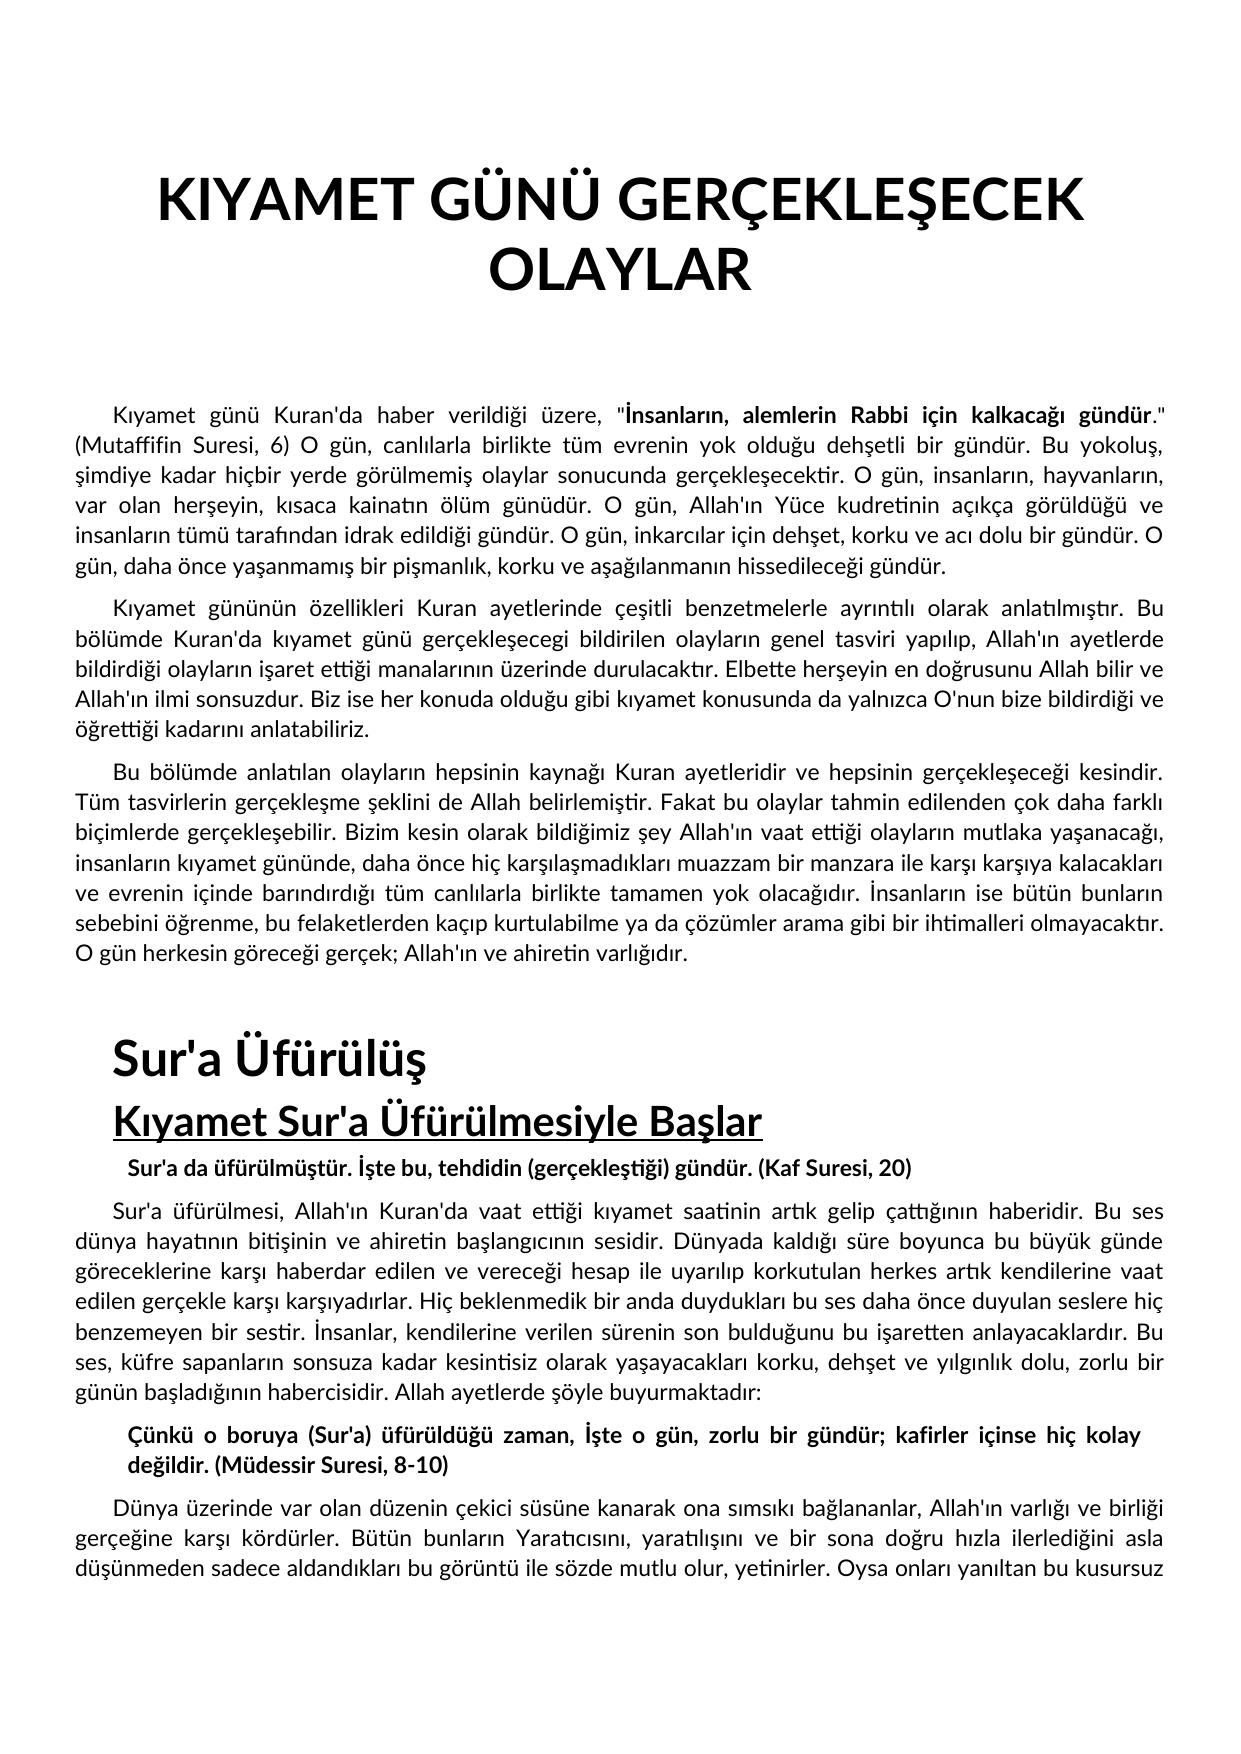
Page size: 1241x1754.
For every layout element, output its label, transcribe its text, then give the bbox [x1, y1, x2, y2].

text Sur'a üfürülmesi, Allah'ın Kuran'da vaat ettiği kıyamet saatinin artık gelip çattığının haberidir. Bu ses dünya hayatının bitişinin ve ahiretin başlangıcının sesidir. Dünyada kaldığı süre boyunca bu büyük günde göreceklerine karşı haberdar edilen ve vereceği hesap ile uyarılıp korkutulan herkes artık kendilerine vaat edilen gerçekle karşı karşıyadırlar. Hiç beklenmedik bir anda duydukları bu ses daha önce duyulan seslere hiç benzemeyen bir sestir. İnsanlar, kendilerine verilen sürenin son bulduğunu bu işaretten anlayacaklardır. Bu ses, küfre sapanların sonsuza kadar kesintisiz olarak yaşayacakları korku, dehşet ve yılgınlık dolu, zorlu bir günün başladığının habercisidir. Allah ayetlerde şöyle buyurmaktadır: [75, 1196, 1165, 1405]
subtitle Kıyamet Sur'a Üfürülmesiyle Başlar [112, 1095, 1165, 1145]
text Kıyamet gününün özellikleri Kuran ayetlerinde çeşitli benzetmelerle ayrıntılı olarak anlatılmıştır. Bu bölümde Kuran'da kıyamet günü gerçekleşecegi bildirilen olayların genel tasviri yapılıp, Allah'ın ayetlerde bildirdiği olayların işaret ettiği manalarının üzerinde durulacaktır. Elbette herşeyin en doğrusunu Allah bilir ve Allah'ın ilmi sonsuzdur. Biz ise her konuda olduğu gibi kıyamet konusunda da yalnızca O'nun bize bildirdiği ve öğrettiği kadarını anlatabiliriz. [75, 594, 1165, 742]
text Çünkü o boruya (Sur'a) üfürüldüğü zaman, İşte o gün, zorlu bir gündür; kafirler içinse hiç kolay değildir. (Müdessir Suresi, 8-10) [127, 1420, 1143, 1478]
subtitle KIYAMET GÜNÜ GERÇEKLEŞECEK OLAYLAR [75, 162, 1165, 302]
text Bu bölümde anlatılan olayların hepsinin kaynağı Kuran ayetleridir ve hepsinin gerçekleşeceği kesindir. Tüm tasvirlerin gerçekleşme şeklini de Allah belirlemiştir. Fakat bu olaylar tahmin edilenden çok daha farklı biçimlerde gerçekleşebilir. Bizim kesin olarak bildiğimiz şey Allah'ın vaat ettiği olayların mutlaka yaşanacağı, insanların kıyamet gününde, daha önce hiç karşılaşmadıkları muazzam bir manzara ile karşı karşıya kalacakları ve evrenin içinde barındırdığı tüm canlılarla birlikte tamamen yok olacağıdır. İnsanların ise bütün bunların sebebini öğrenme, bu felaketlerden kaçıp kurtulabilme ya da çözümler arama gibi bir ihtimalleri olmayacaktır. O gün herkesin göreceği gerçek; Allah'ın ve ahiretin varlığıdır. [75, 758, 1165, 966]
text Kıyamet günü Kuran'da haber verildiği üzere, "İnsanların, alemlerin Rabbi için kalkacağı gündür." (Mutaffifin Suresi, 6) O gün, canlılarla birlikte tüm evrenin yok olduğu dehşetli bir gündür. Bu yokoluş, şimdiye kadar hiçbir yerde görülmemiş olaylar sonucunda gerçekleşecektir. O gün, insanların, hayvanların, var olan herşeyin, kısaca kainatın ölüm günüdür. O gün, Allah'ın Yüce kudretinin açıkça görüldüğü ve insanların tümü tarafından idrak edildiği gündür. O gün, inkarcılar için dehşet, korku ve acı dolu bir gündür. O gün, daha önce yaşanmamış bir pişmanlık, korku ve aşağılanmanın hissedileceği gündür. [75, 400, 1165, 579]
text Sur'a da üfürülmüştür. İşte bu, tehdidin (gerçekleştiği) gündür. (Kaf Suresi, 20) [127, 1154, 1143, 1181]
subtitle Sur'a Üfürülüş [112, 1027, 1165, 1087]
text Dünya üzerinde var olan düzenin çekici süsüne kanarak ona sımsıkı bağlananlar, Allah'ın varlığı ve birliği gerçeğine karşı kördürler. Bütün bunların Yaratıcısını, yaratılışını ve bir sona doğru hızla ilerlediğini asla düşünmeden sadece aldandıkları bu görüntü ile sözde mutlu olur, yetinirler. Oysa onları yanıltan bu kusursuz [75, 1493, 1165, 1581]
